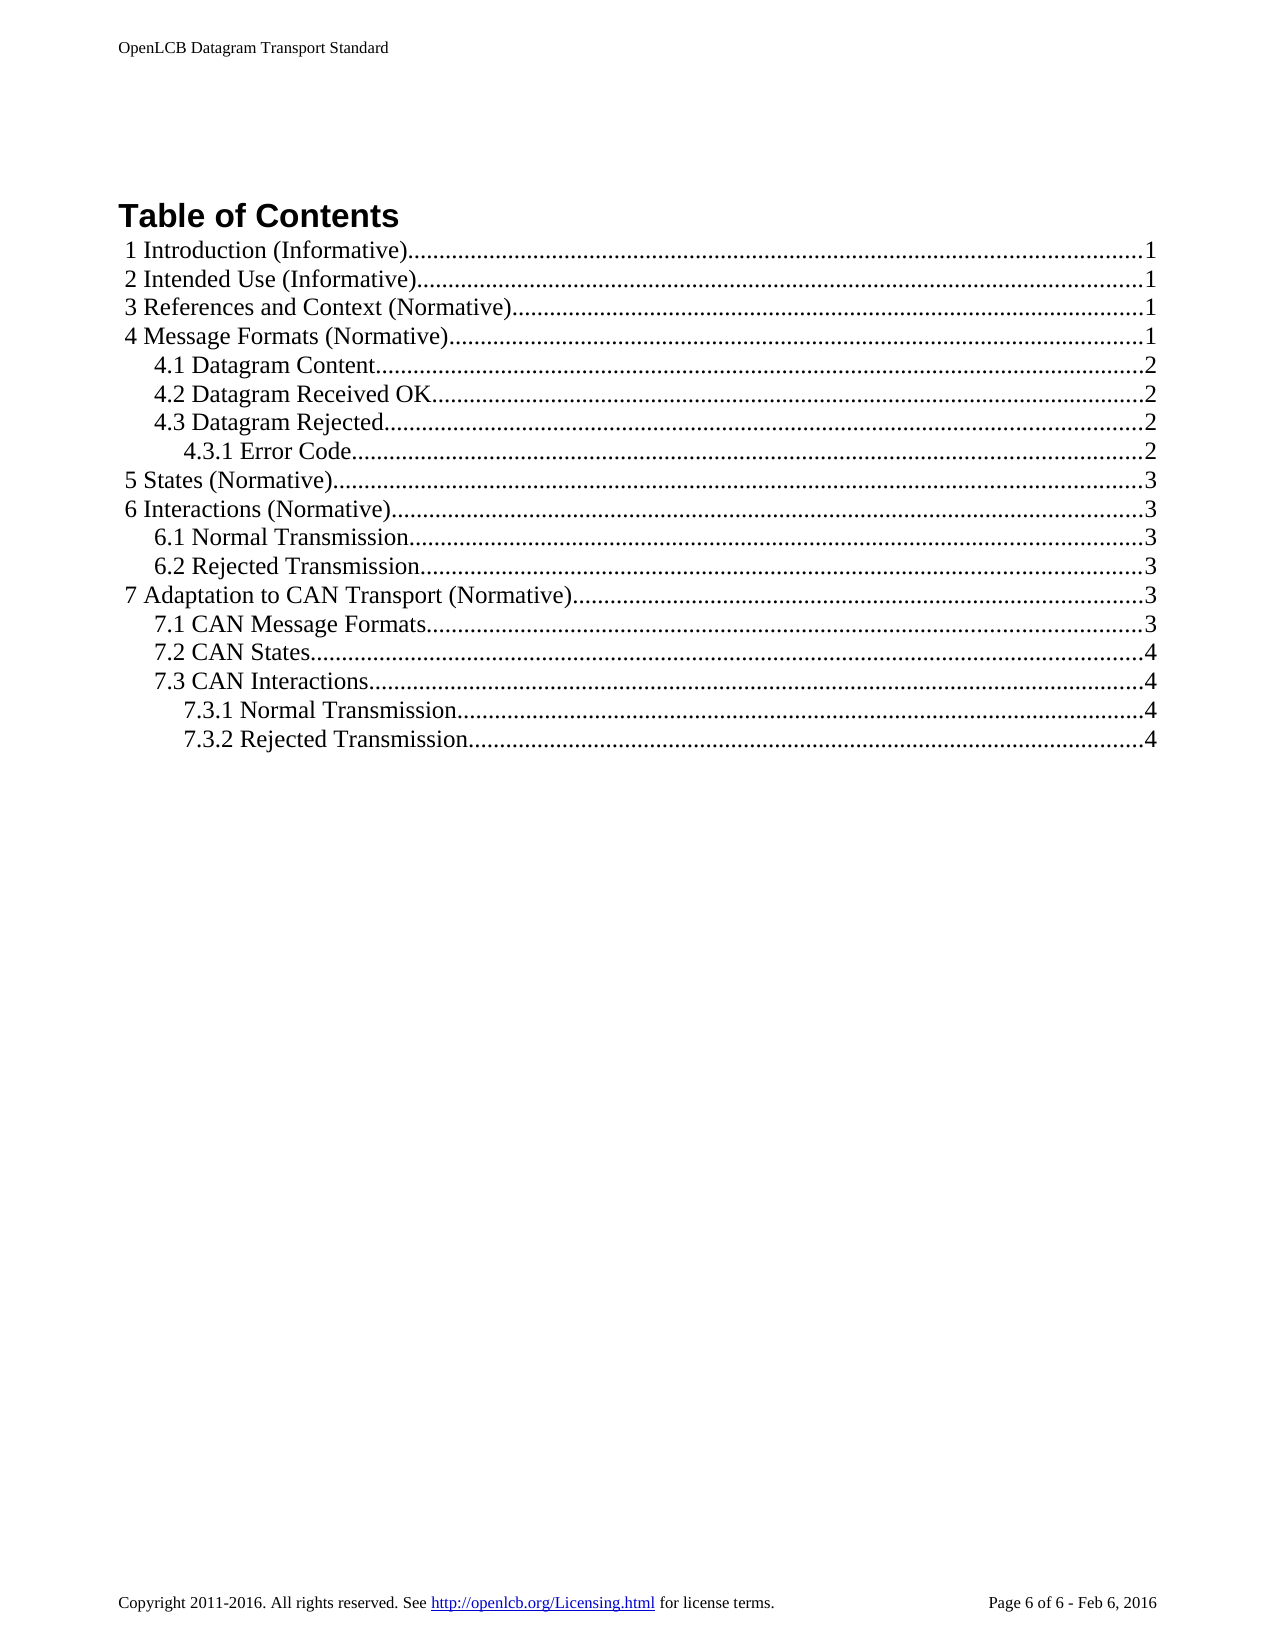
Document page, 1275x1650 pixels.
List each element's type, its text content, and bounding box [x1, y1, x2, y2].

text 7.3.2 Rejected Transmission 4 [177, 724, 1157, 752]
text 5 States (Normative) 3 [118, 465, 1157, 494]
subtitle Table of Contents [118, 196, 1157, 235]
text 4 Message Formats (Normative) 1 [118, 321, 1157, 350]
text 7.3.1 Normal Transmission 4 [177, 695, 1157, 724]
text 4.1 Datagram Content 2 [148, 350, 1157, 379]
text 7.1 CAN Message Formats 3 [148, 609, 1157, 637]
text 6 Interactions (Normative) 3 [118, 494, 1157, 522]
text 3 References and Context (Normative) 1 [118, 292, 1157, 321]
text 7 Adaptation to CAN Transport (Normative) 3 [118, 580, 1157, 609]
text 7.3 CAN Interactions 4 [148, 666, 1157, 695]
text 2 Intended Use (Informative) 1 [118, 264, 1157, 292]
text 4.3 Datagram Rejected 2 [148, 407, 1157, 436]
text 4.3.1 Error Code 2 [177, 436, 1157, 465]
text 1 Introduction (Informative) 1 [118, 235, 1157, 264]
text 7.2 CAN States 4 [148, 637, 1157, 666]
text 6.1 Normal Transmission 3 [148, 522, 1157, 551]
text 4.2 Datagram Received OK 2 [148, 379, 1157, 407]
text 6.2 Rejected Transmission 3 [148, 551, 1157, 580]
